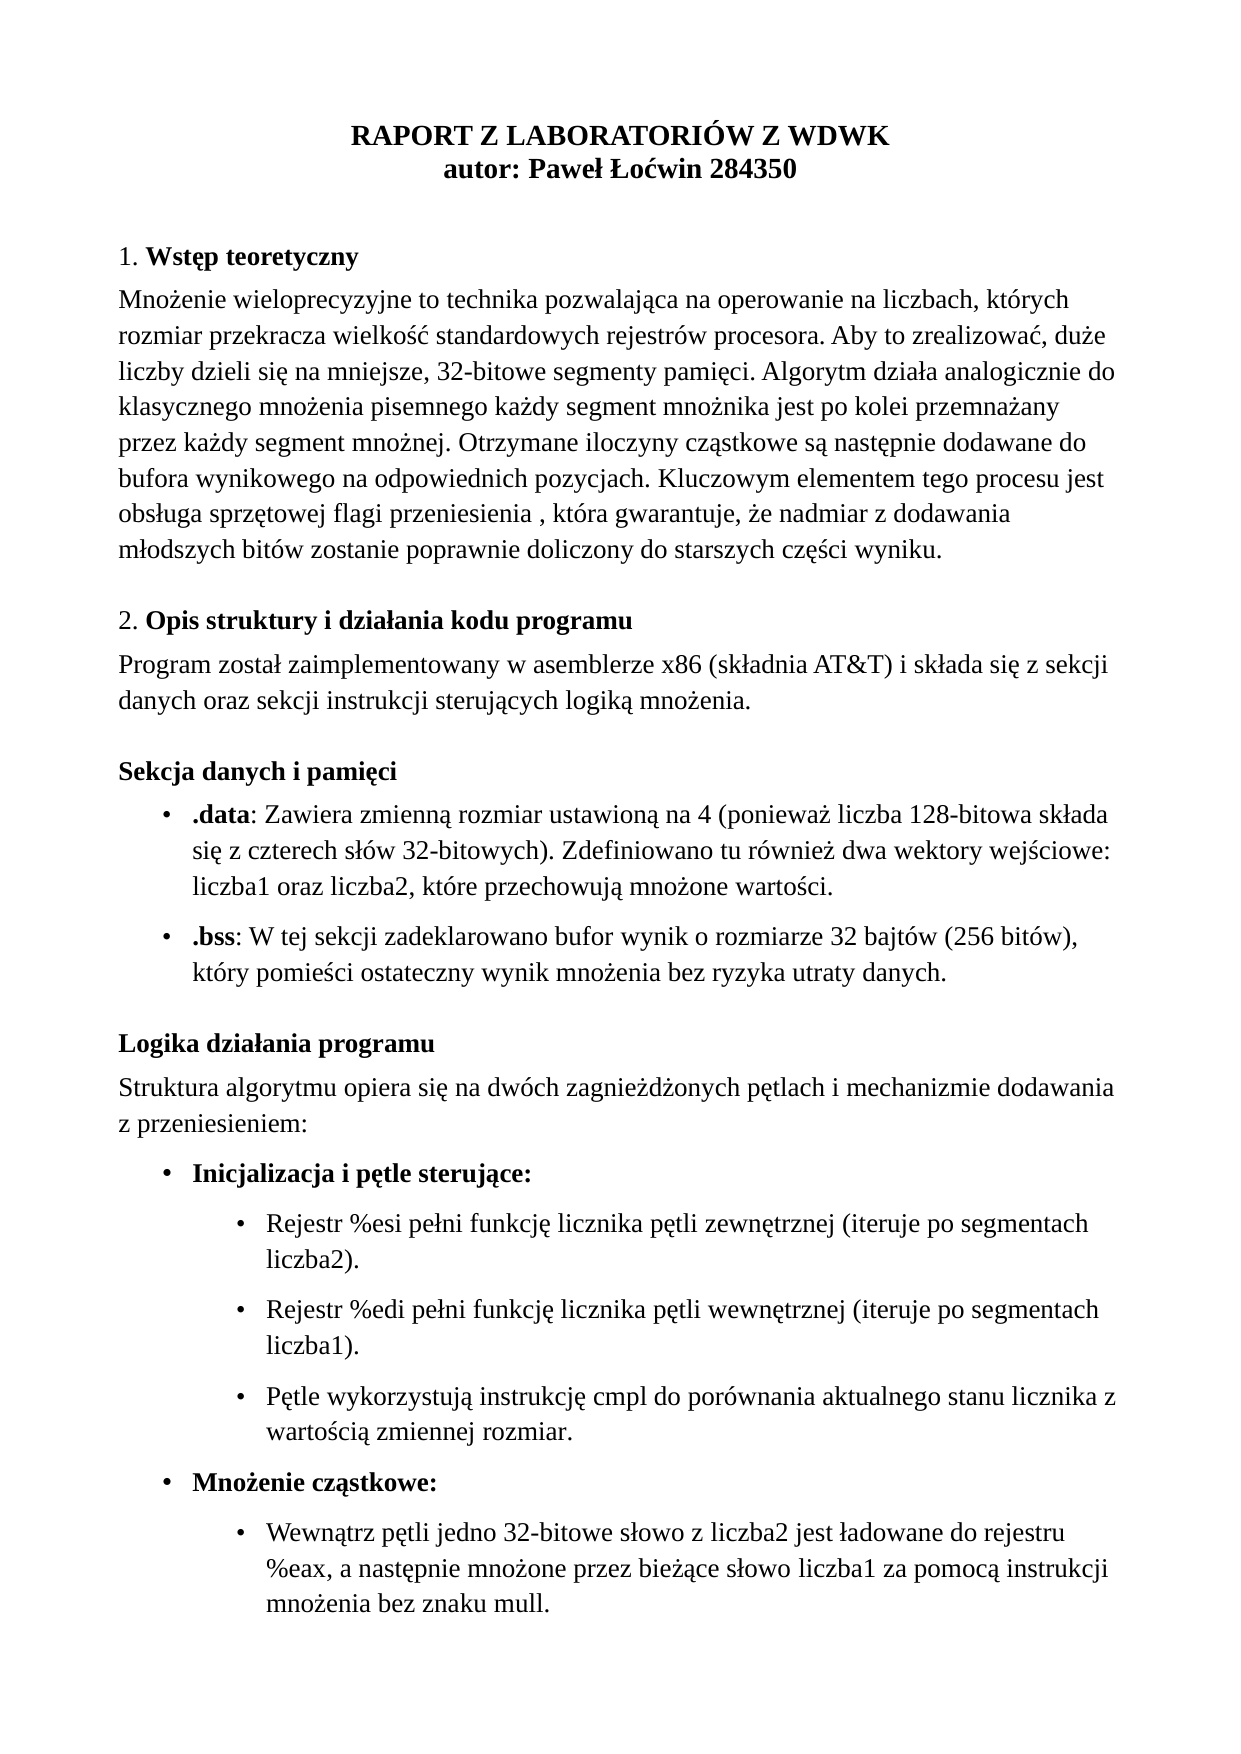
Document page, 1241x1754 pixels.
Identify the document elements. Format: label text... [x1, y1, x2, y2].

list .bss: W tej sekcji zadeklarowano bufor wynik o rozmiarze 32 bajtów (256 bitów), który pomieści ostateczny wynik mnożenia bez ryzyka utraty danych. [162, 920, 1122, 987]
list Rejestr %edi pełni funkcję licznika pętli wewnętrznej (iteruje po segmentach liczba1). [236, 1293, 1122, 1360]
text RAPORT Z LABORATORIÓW Z WDWK [118, 118, 1122, 152]
list Wewnątrz pętli jedno 32-bitowe słowo z liczba2 jest ładowane do rejestru %eax, a następnie mnożone przez bieżące słowo liczba1 za pomocą instrukcji mnożenia bez znaku mull. [236, 1516, 1122, 1619]
text Mnożenie wieloprecyzyjne to technika pozwalająca na operowanie na liczbach, których rozmiar przekracza wielkość standardowych rejestrów procesora. Aby to zrealizować, duże liczby dzieli się na mniejsze, 32-bitowe segmenty pamięci. Algorytm działa analogicznie do klasycznego mnożenia pisemnego każdy segment mnożnika jest po kolei przemnażany przez każdy segment mnożnej. Otrzymane iloczyny cząstkowe są następnie dodawane do bufora wynikowego na odpowiednich pozycjach. Kluczowym elementem tego procesu jest obsługa sprzętowej flagi przeniesienia , która gwarantuje, że nadmiar z dodawania młodszych bitów zostanie poprawnie doliczony do starszych części wyniku. [118, 283, 1122, 564]
list Inicjalizacja i pętle sterujące: [162, 1157, 1122, 1188]
list Rejestr %esi pełni funkcję licznika pętli zewnętrznej (iteruje po segmentach liczba2). [236, 1207, 1122, 1274]
text Program został zaimplementowany w asemblerze x86 (składnia AT&T) i składa się z sekcji danych oraz sekcji instrukcji sterujących logiką mnożenia. [118, 648, 1122, 715]
list Mnożenie cząstkowe: [162, 1466, 1122, 1497]
subtitle 1. Wstęp teoretyczny [118, 239, 1122, 271]
text Struktura algorytmu opiera się na dwóch zagnieżdżonych pętlach i mechanizmie dodawania z przeniesieniem: [118, 1071, 1122, 1138]
list .data: Zawiera zmienną rozmiar ustawioną na 4 (ponieważ liczba 128-bitowa składa się z czterech słów 32-bitowych). Zdefiniowano tu również dwa wektory wejściowe: liczba1 oraz liczba2, które przechowują mnożone wartości. [162, 799, 1122, 901]
subtitle Logika działania programu [118, 1027, 1122, 1058]
text autor: Paweł Łoćwin 284350 [118, 152, 1122, 185]
subtitle 2. Opis struktury i działania kodu programu [118, 604, 1122, 636]
subtitle Sekcja danych i pamięci [118, 755, 1122, 786]
list Pętle wykorzystują instrukcję cmpl do porównania aktualnego stanu licznika z wartością zmiennej rozmiar. [236, 1379, 1122, 1446]
